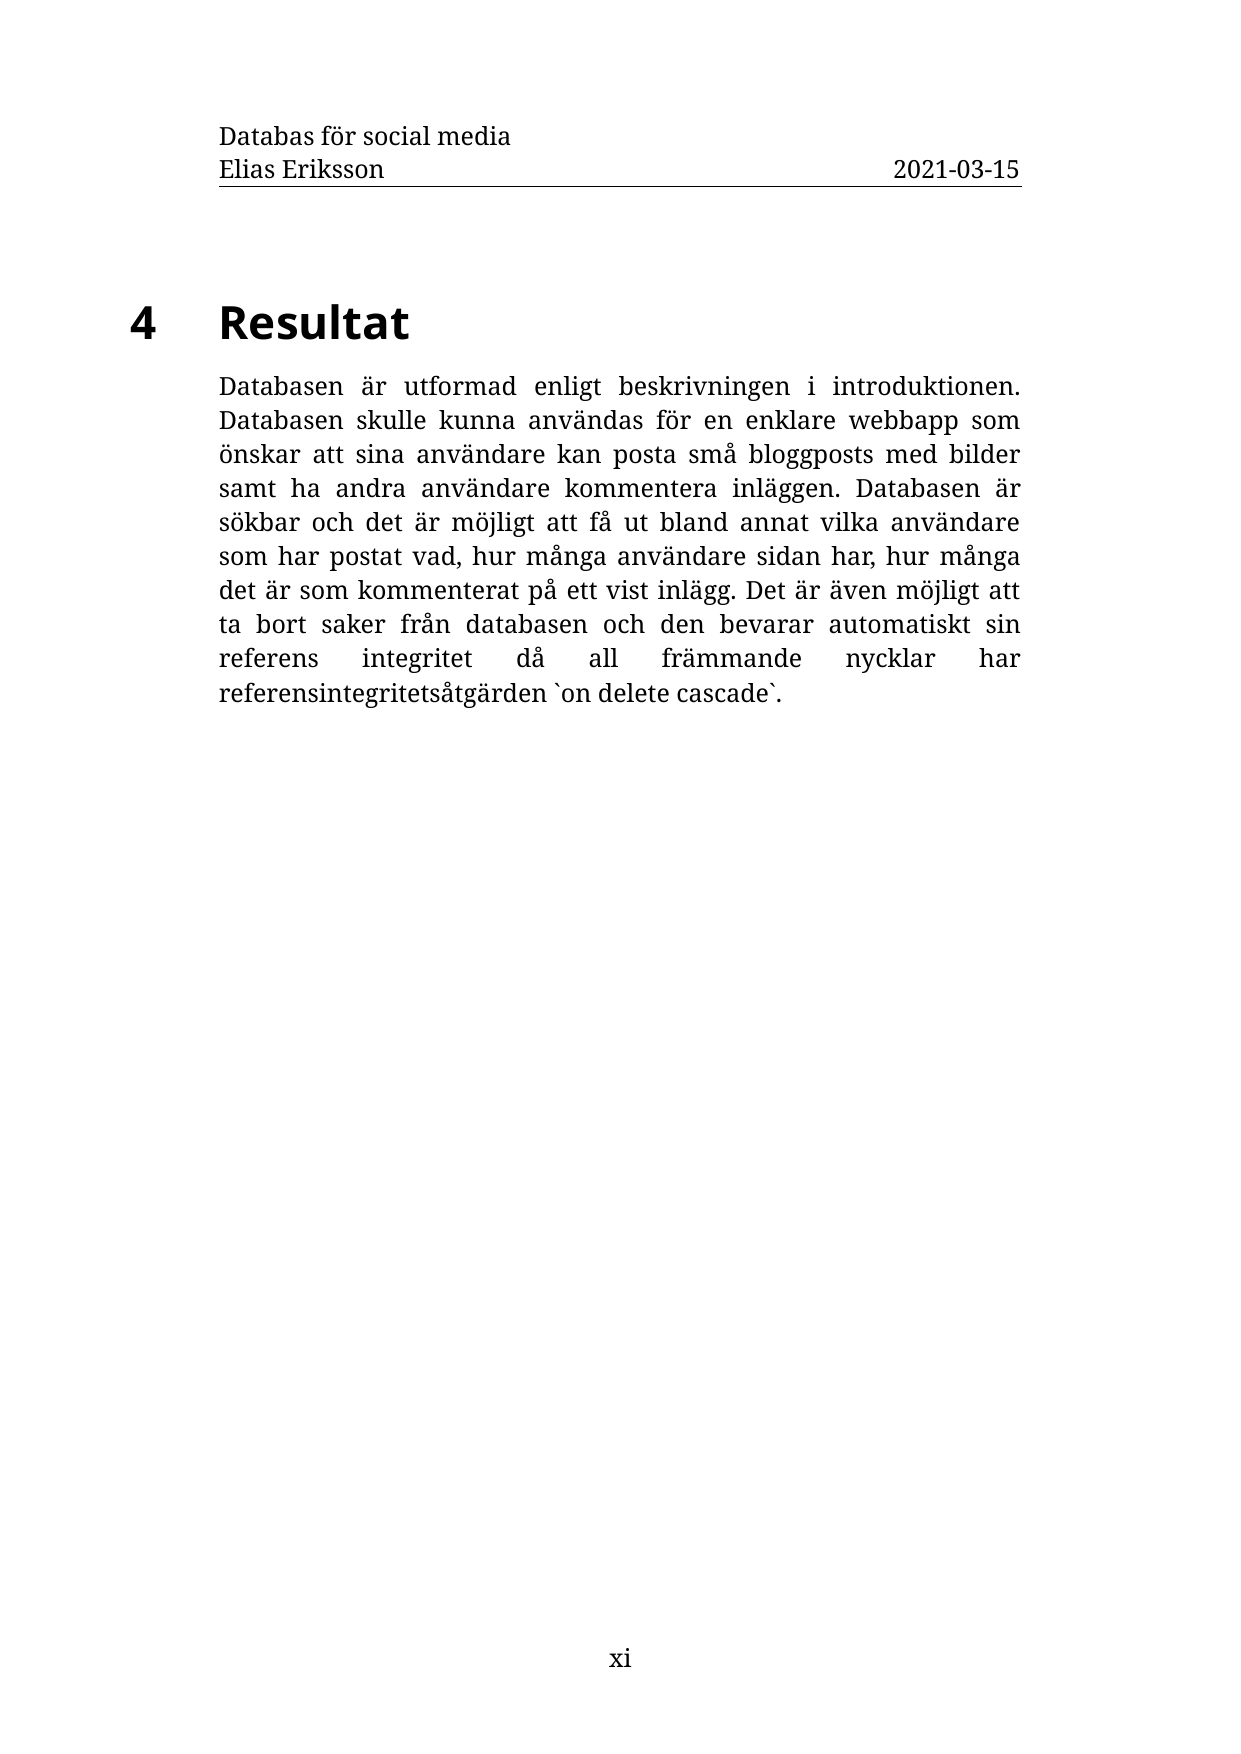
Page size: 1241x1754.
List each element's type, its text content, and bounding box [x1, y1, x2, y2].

subtitle Resultat [130, 291, 1022, 353]
text Databasen är utformad enligt beskrivningen i introduktionen. Databasen skulle kunna användas för en enklare webbapp som önskar att sina användare kan posta små bloggposts med bilder samt ha andra användare kommentera inläggen. Databasen är sökbar och det är möjligt att få ut bland annat vilka användare som har postat vad, hur många användare sidan har, hur många det är som kommenterat på ett vist inlägg. Det är även möjligt att ta bort saker från databasen och den bevarar automatiskt sin referens integritet då all främmande nycklar har referensintegritetsåtgärden `on delete cascade`. [218, 369, 1022, 709]
